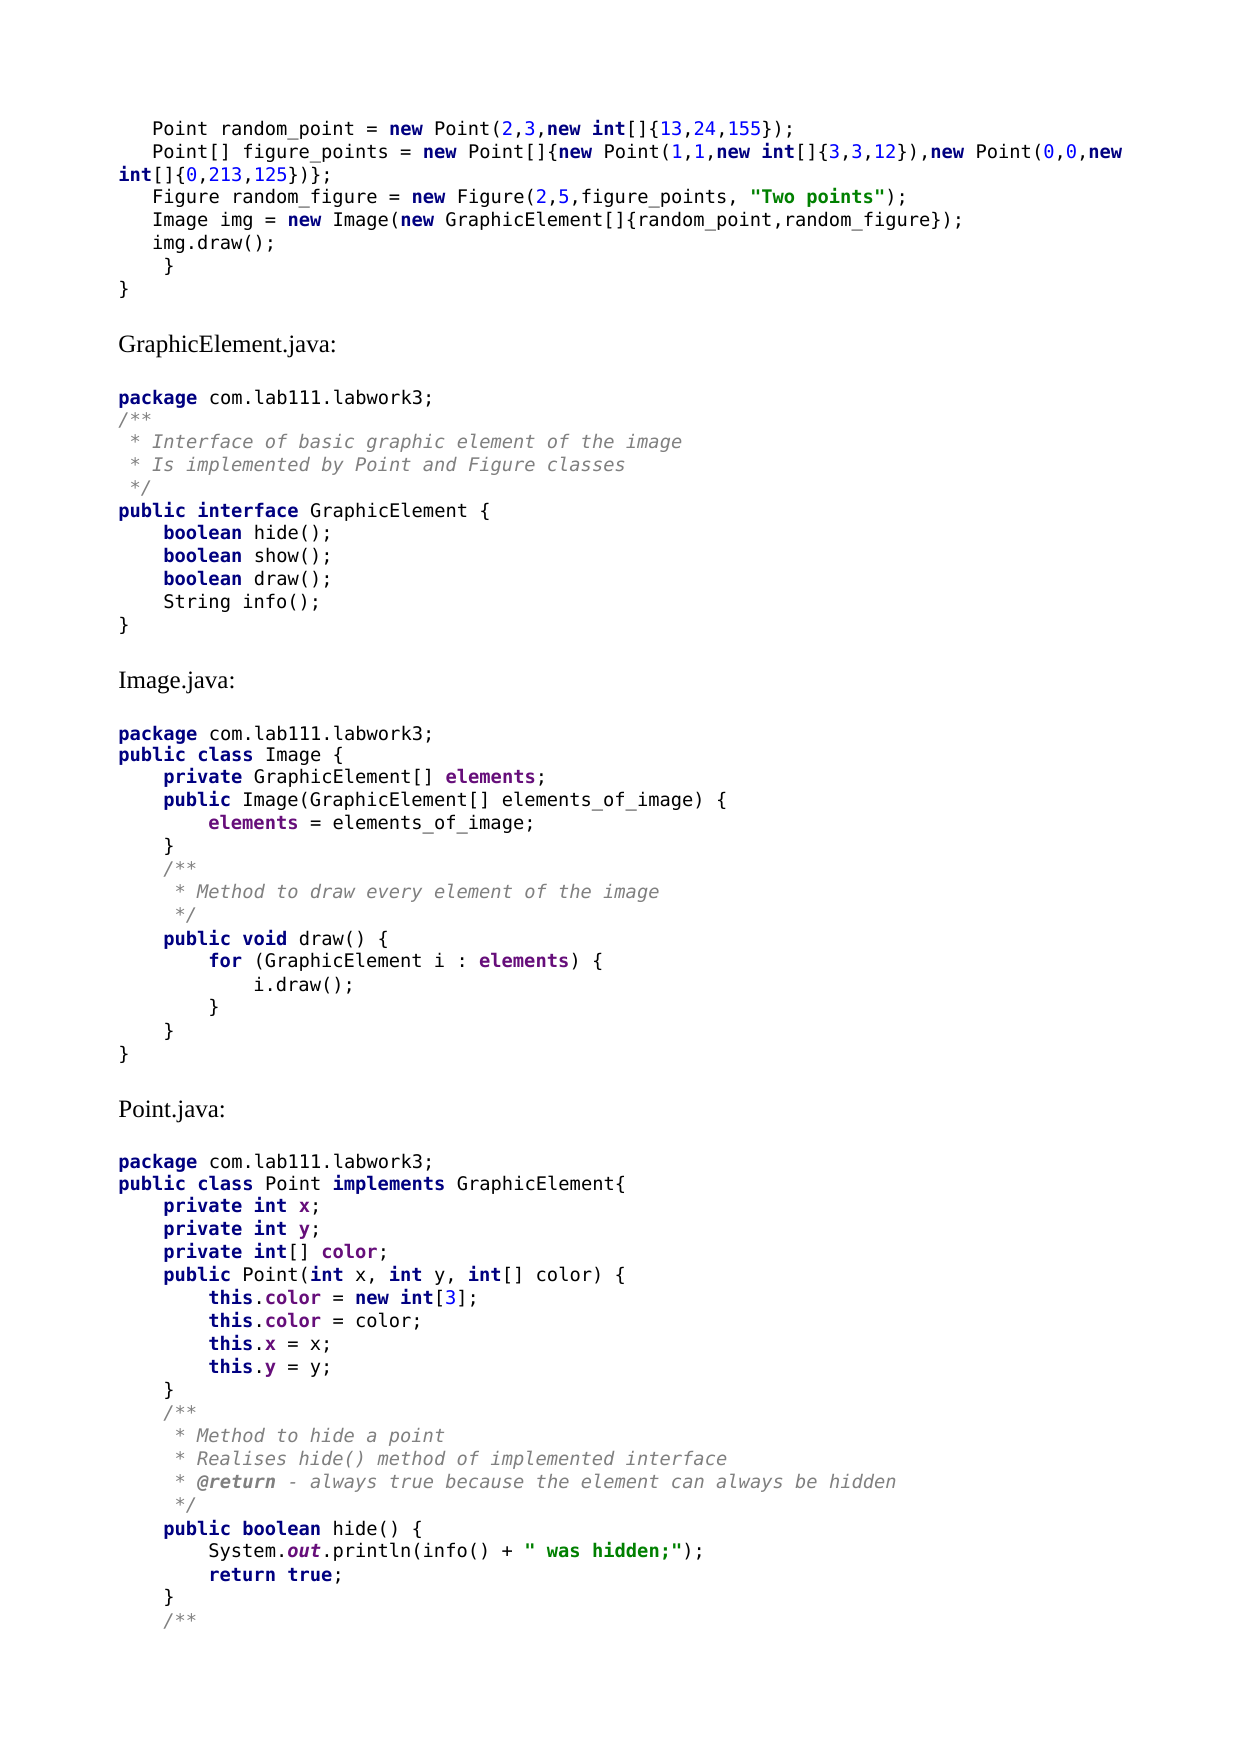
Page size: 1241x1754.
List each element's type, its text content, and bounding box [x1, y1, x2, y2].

text boolean draw(); [118, 568, 1122, 591]
text } [118, 1019, 1122, 1043]
text Image.java: [118, 665, 1122, 694]
text img.draw(); [118, 232, 1122, 255]
text public Point(int x, int y, int[] color) { [118, 1264, 1122, 1287]
text } [118, 1379, 1122, 1402]
text */ [118, 904, 1122, 927]
text * Realises hide() method of implemented interface [118, 1448, 1122, 1471]
text this.y = y; [118, 1356, 1122, 1379]
text private int[] color; [118, 1241, 1122, 1264]
text this.color = color; [118, 1310, 1122, 1333]
text * Method to draw every element of the image [118, 881, 1122, 904]
text Point.java: [118, 1094, 1122, 1123]
text boolean hide(); [118, 522, 1122, 545]
text } [118, 997, 1122, 1019]
text } [118, 1587, 1122, 1609]
text elements = elements_of_image; [118, 812, 1122, 835]
text public class Point implements GraphicElement{ [118, 1173, 1122, 1195]
text } [118, 1043, 1122, 1064]
text /** [118, 1402, 1122, 1425]
text GraphicElement.java: [118, 329, 1122, 358]
text * Method to hide a point [118, 1425, 1122, 1448]
text for (GraphicElement i : elements) { [118, 951, 1122, 973]
text return true; [118, 1563, 1122, 1587]
text this.color = new int[3]; [118, 1287, 1122, 1310]
text public class Image { [118, 744, 1122, 766]
text package com.lab111.labwork3; [118, 387, 1122, 409]
text public interface GraphicElement { [118, 500, 1122, 522]
text } [118, 278, 1122, 300]
text boolean show(); [118, 545, 1122, 568]
text */ [118, 477, 1122, 500]
text package com.lab111.labwork3; [118, 723, 1122, 744]
text private int y; [118, 1218, 1122, 1241]
text /** [118, 858, 1122, 881]
text String info(); [118, 591, 1122, 614]
text public boolean hide() { [118, 1517, 1122, 1541]
text /** [118, 1609, 1122, 1633]
text Point random_point = new Point(2,3,new int[]{13,24,155}); [118, 118, 1122, 141]
text * Interface of basic graphic element of the image [118, 431, 1122, 454]
text i.draw(); [118, 973, 1122, 997]
text private GraphicElement[] elements; [118, 766, 1122, 789]
text * Is implemented by Point and Figure classes [118, 454, 1122, 477]
text * @return - always true because the element can always be hidden [118, 1471, 1122, 1494]
text } [118, 835, 1122, 858]
text private int x; [118, 1195, 1122, 1218]
text /** [118, 409, 1122, 431]
text */ [118, 1494, 1122, 1517]
text this.x = x; [118, 1333, 1122, 1356]
text Figure random_figure = new Figure(2,5,figure_points, "Two points"); [118, 186, 1122, 209]
text package com.lab111.labwork3; [118, 1151, 1122, 1173]
text public Image(GraphicElement[] elements_of_image) { [118, 789, 1122, 812]
text Image img = new Image(new GraphicElement[]{random_point,random_figure}); [118, 209, 1122, 232]
text } [118, 255, 1122, 278]
text public void draw() { [118, 927, 1122, 951]
text } [118, 614, 1122, 636]
text Point[] figure_points = new Point[]{new Point(1,1,new int[]{3,3,12}),new Point(0,0,new int[]{0,213,125})}; [118, 141, 1122, 186]
text System.out.println(info() + " was hidden;"); [118, 1541, 1122, 1563]
